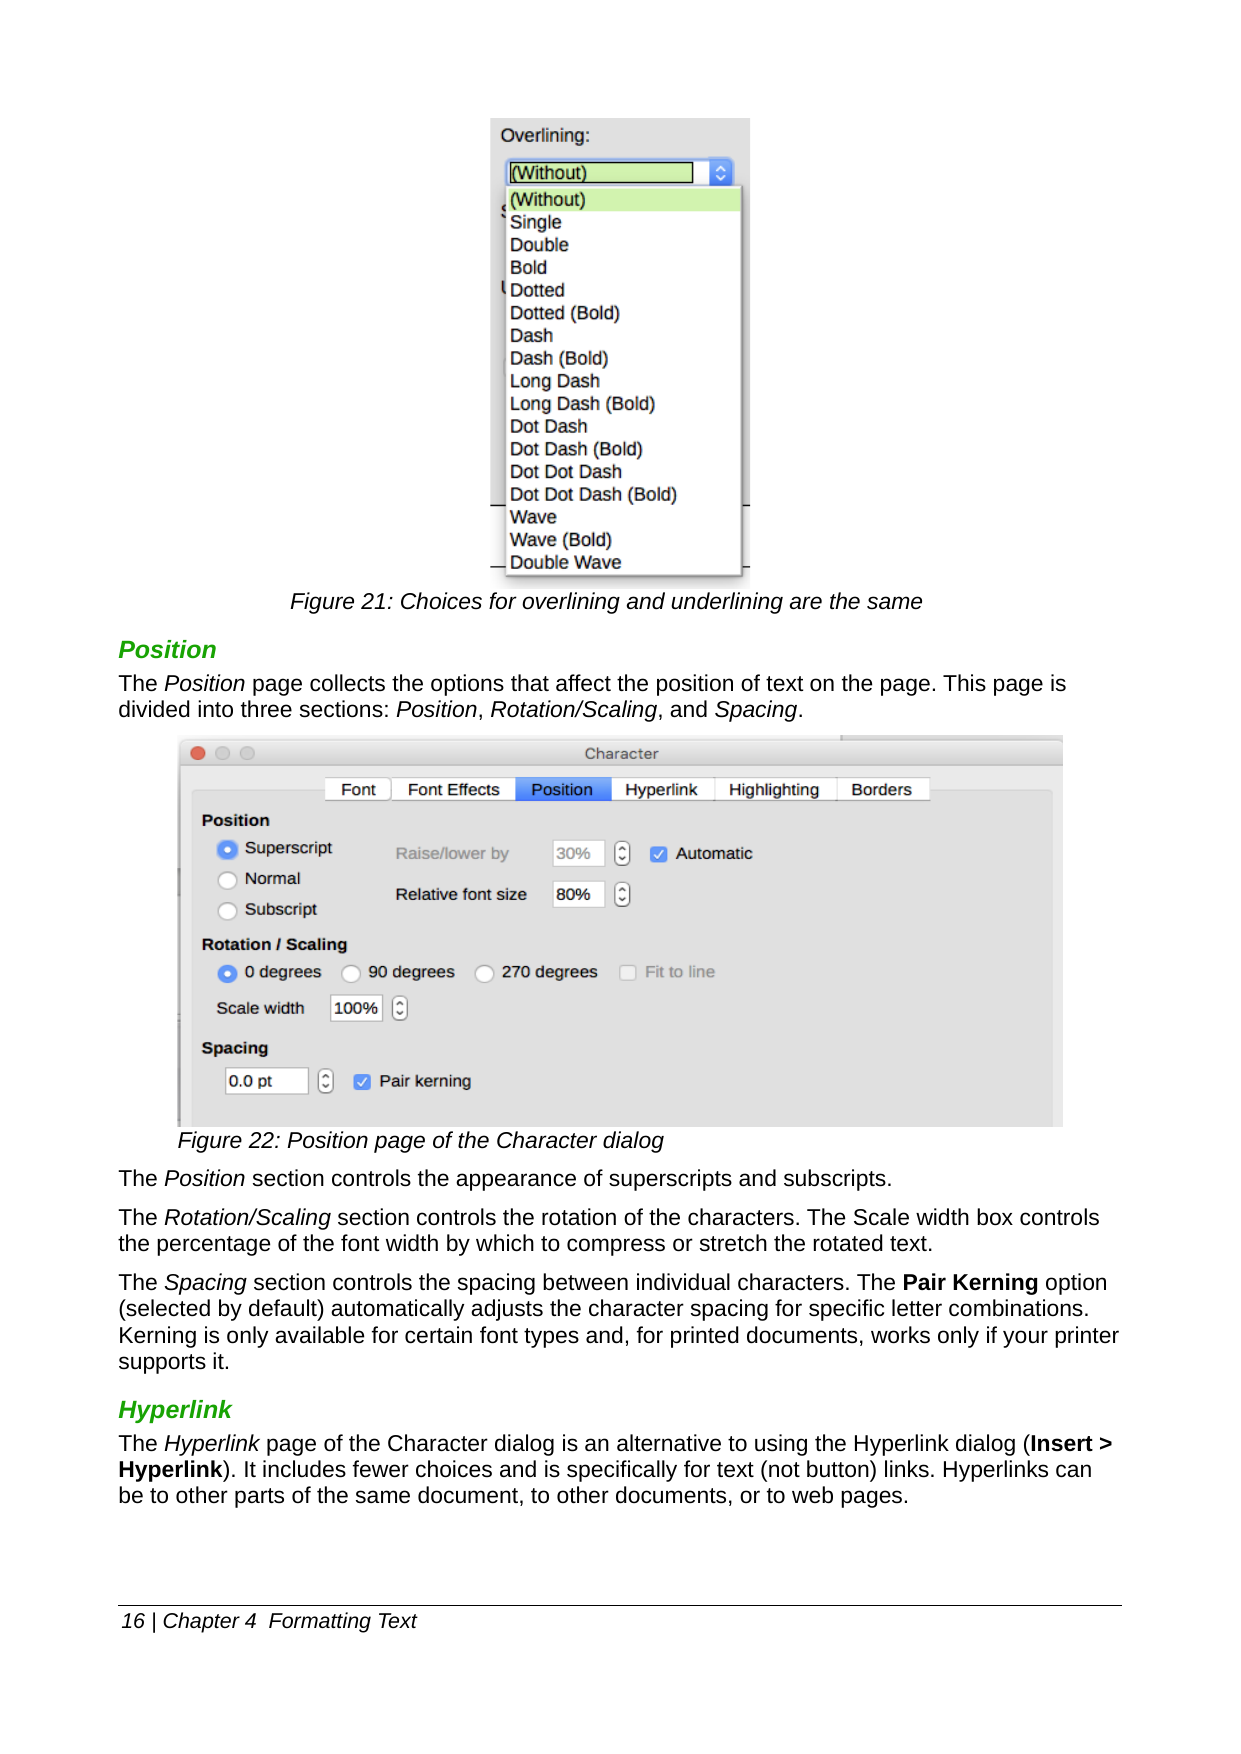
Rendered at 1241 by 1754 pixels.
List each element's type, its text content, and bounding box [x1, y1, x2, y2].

text The Spacing section controls the spacing between individual characters. The Pair Kerning option (selected by default) automatically adjusts the character spacing for specific letter combinations. Kerning is only available for certain font types and, for printed documents, works only if your printer supports it. [118, 1269, 1122, 1374]
picture [490, 118, 750, 589]
subtitle Position [118, 635, 1122, 664]
text Figure 21: Choices for overlining and underlining are the same [290, 588, 950, 614]
picture [177, 735, 1063, 1127]
text The Position section controls the appearance of superscripts and subscripts. [118, 1165, 1122, 1191]
text The Rotation/Scaling section controls the rotation of the characters. The Scale width box controls the percentage of the font width by which to compress or stretch the rotated text. [118, 1204, 1122, 1257]
text The Position page collects the options that affect the position of text on the page. This page is divided into three sections: Position, Rotation/Scaling, and Spacing. [118, 670, 1122, 723]
text Figure 22: Position page of the Character dialog [177, 1127, 1063, 1153]
text The Hyperlink page of the Character dialog is an alternative to using the Hyperlink dialog (Insert > Hyperlink). It includes fewer choices and is specifically for text (not button) links. Hyperlinks can be to other parts of the same document, to other documents, or to web pages. [118, 1430, 1122, 1509]
subtitle Hyperlink [118, 1395, 1122, 1424]
